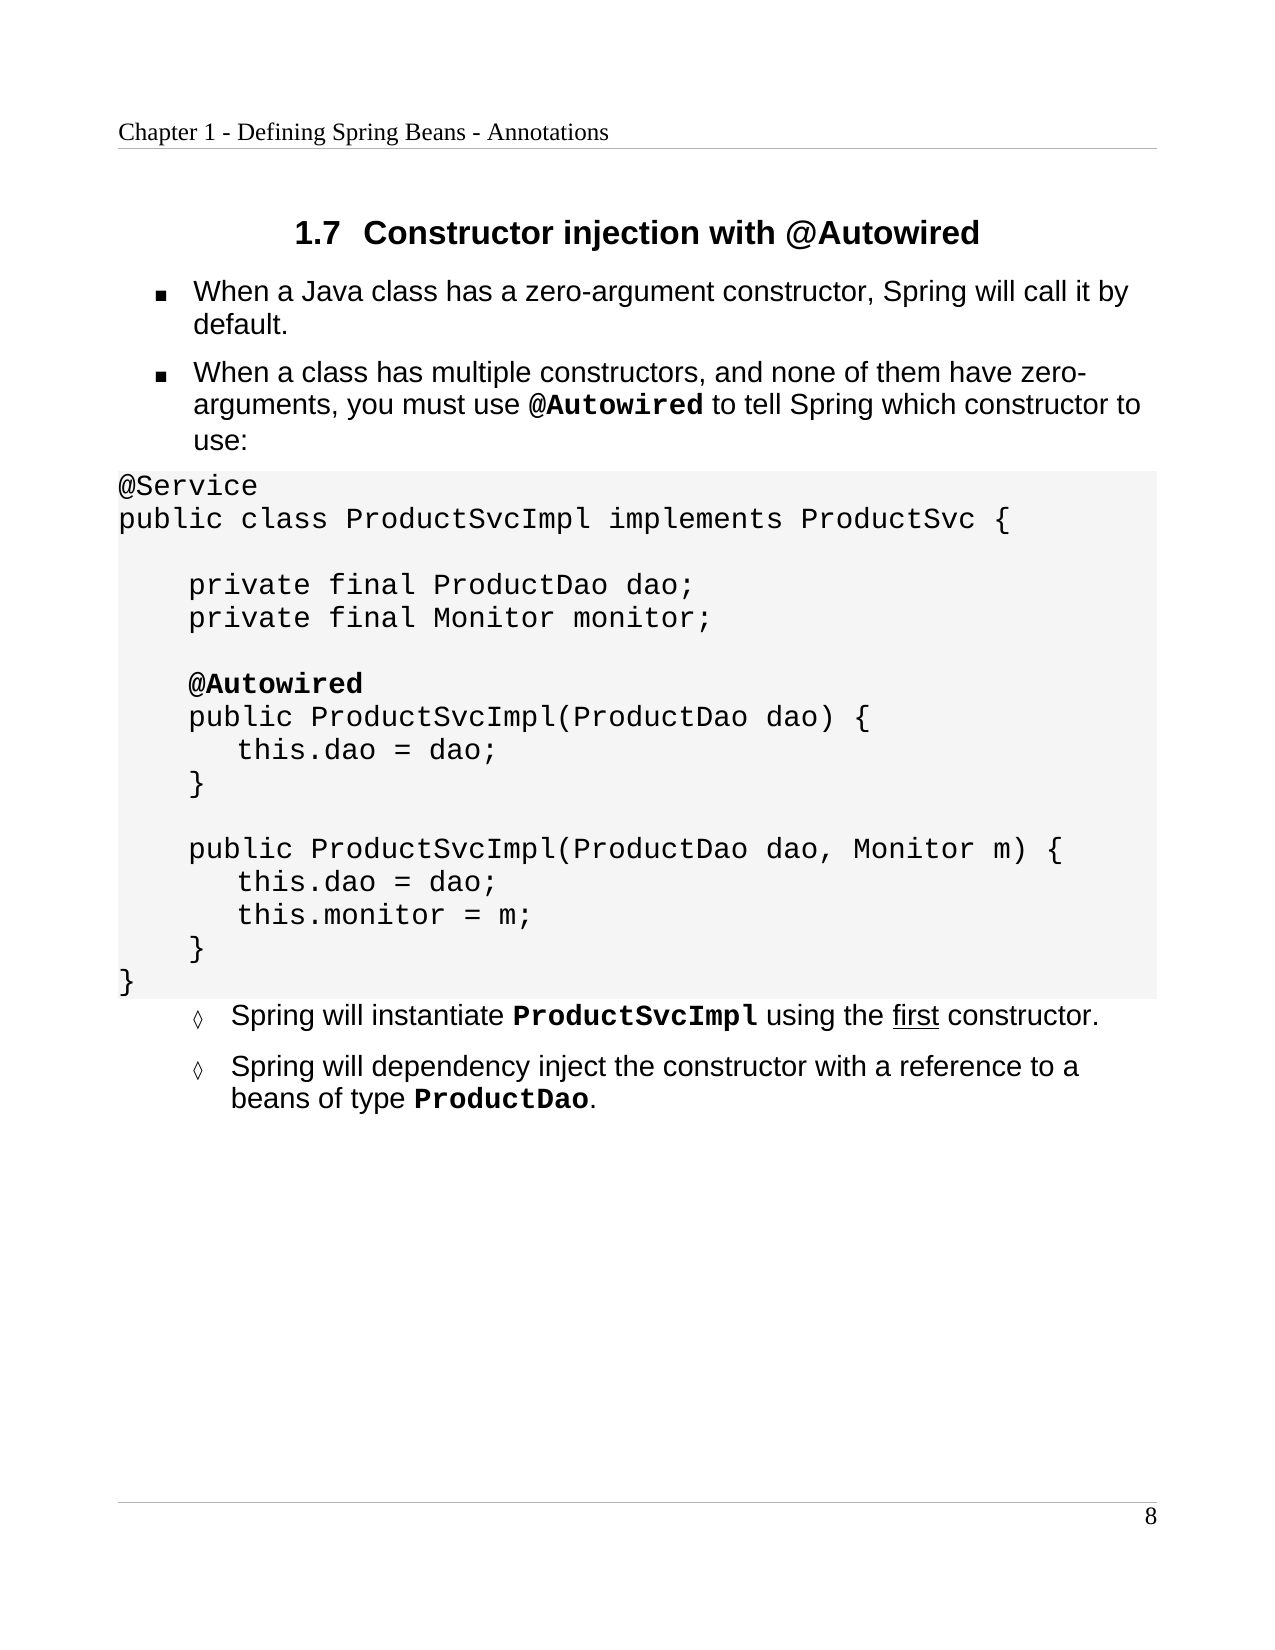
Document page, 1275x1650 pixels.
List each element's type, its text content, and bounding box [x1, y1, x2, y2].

text this.dao = dao; [118, 867, 1157, 900]
text private final Monitor monitor; [118, 603, 1157, 636]
text @Autowired [118, 669, 1157, 702]
text public ProductSvcImpl(ProductDao dao, Monitor m) { [118, 834, 1157, 867]
list Spring will dependency inject the constructor with a reference to a beans of type ProductDao. [193, 1049, 1157, 1117]
text private final ProductDao dao; [118, 570, 1157, 603]
text } [118, 966, 1157, 999]
subtitle Constructor injection with @Autowired [118, 214, 1157, 251]
text } [118, 768, 1157, 801]
list Spring will instantiate ProductSvcImpl using the first constructor. [193, 999, 1157, 1034]
text this.monitor = m; [118, 900, 1157, 933]
text } [118, 933, 1157, 966]
text this.dao = dao; [118, 735, 1157, 768]
text public class ProductSvcImpl implements ProductSvc { [118, 504, 1157, 537]
list When a Java class has a zero-argument constructor, Spring will call it by default. [156, 275, 1157, 341]
text public ProductSvcImpl(ProductDao dao) { [118, 702, 1157, 735]
text @Service [118, 471, 1157, 504]
list When a class has multiple constructors, and none of them have zero-arguments, you must use @Autowired to tell Spring which constructor to use: [156, 356, 1157, 456]
